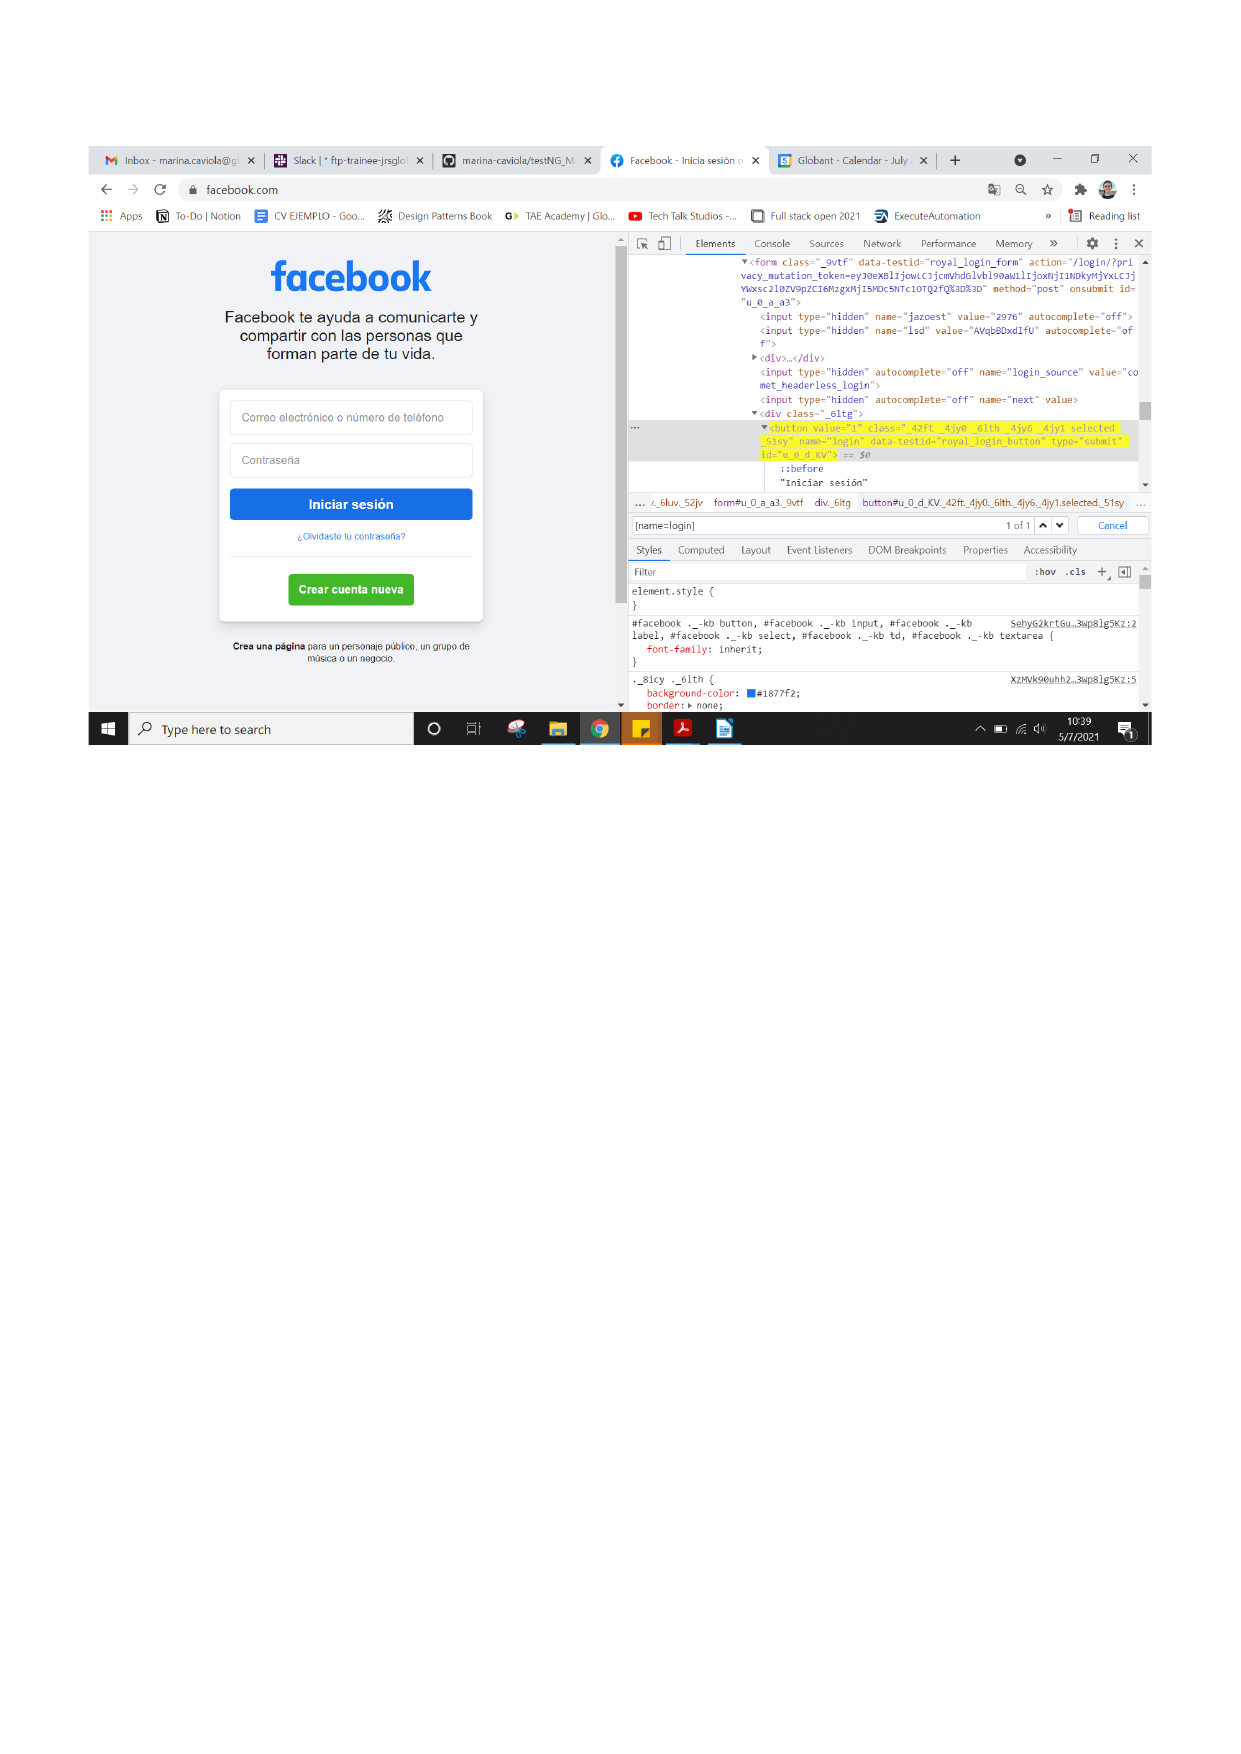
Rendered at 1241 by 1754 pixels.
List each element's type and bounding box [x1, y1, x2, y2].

picture [88, 146, 1152, 745]
